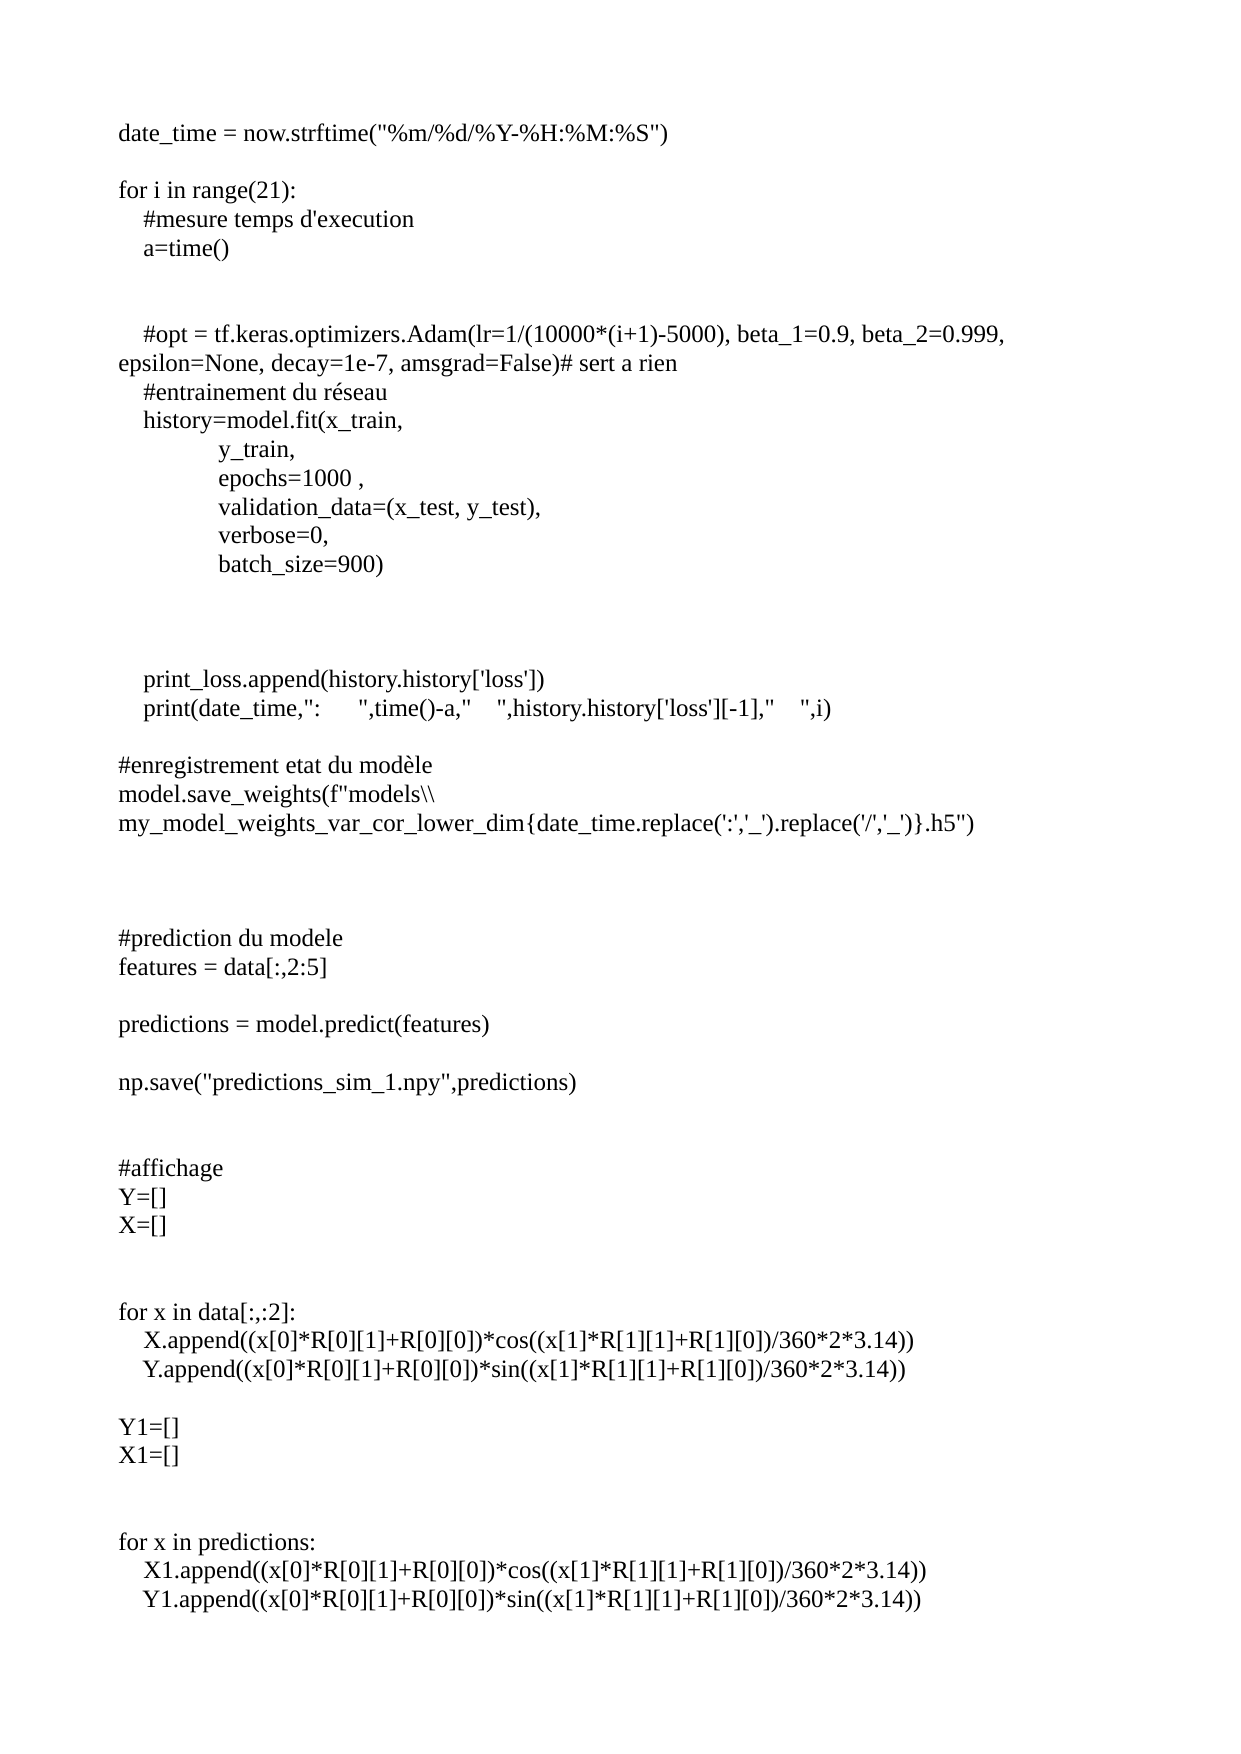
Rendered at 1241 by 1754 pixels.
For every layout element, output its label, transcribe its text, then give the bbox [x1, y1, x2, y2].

text #opt = tf.keras.optimizers.Adam(lr=1/(10000*(i+1)-5000), beta_1=0.9, beta_2=0.999, epsilon=None, decay=1e-7, amsgrad=False)# sert a rien [118, 319, 1122, 377]
text date_time = now.strftime("%m/%d/%Y-%H:%M:%S") [118, 118, 1122, 147]
text model.save_weights(f"models\\my_model_weights_var_cor_lower_dim{date_time.replace(':','_').replace('/','_')}.h5") [118, 779, 1122, 837]
text print_loss.append(history.history['loss']) [118, 664, 1122, 693]
text #mesure temps d'execution [118, 204, 1122, 233]
text predictions = model.predict(features) [118, 1009, 1122, 1038]
text for x in predictions: [118, 1527, 1122, 1556]
text Y=[] [118, 1182, 1122, 1211]
text for i in range(21): [118, 176, 1122, 204]
text #entrainement du réseau [118, 377, 1122, 406]
text X1=[] [118, 1441, 1122, 1469]
text batch_size=900) [118, 549, 1122, 578]
text np.save("predictions_sim_1.npy",predictions) [118, 1067, 1122, 1096]
text Y1=[] [118, 1412, 1122, 1441]
text #prediction du modele [118, 923, 1122, 952]
text y_train, [118, 434, 1122, 463]
text epochs=1000 , [118, 463, 1122, 492]
text history=model.fit(x_train, [118, 406, 1122, 434]
text X=[] [118, 1211, 1122, 1239]
text for x in data[:,:2]: [118, 1297, 1122, 1326]
text #affichage [118, 1153, 1122, 1182]
text X1.append((x[0]*R[0][1]+R[0][0])*cos((x[1]*R[1][1]+R[1][0])/360*2*3.14)) [118, 1556, 1122, 1584]
text #enregistrement etat du modèle [118, 751, 1122, 779]
text a=time() [118, 233, 1122, 262]
text verbose=0, [118, 521, 1122, 549]
text Y1.append((x[0]*R[0][1]+R[0][0])*sin((x[1]*R[1][1]+R[1][0])/360*2*3.14)) [118, 1584, 1122, 1613]
text X.append((x[0]*R[0][1]+R[0][0])*cos((x[1]*R[1][1]+R[1][0])/360*2*3.14)) [118, 1326, 1122, 1354]
text validation_data=(x_test, y_test), [118, 492, 1122, 521]
text features = data[:,2:5] [118, 952, 1122, 981]
text Y.append((x[0]*R[0][1]+R[0][0])*sin((x[1]*R[1][1]+R[1][0])/360*2*3.14)) [118, 1354, 1122, 1383]
text print(date_time,": ",time()-a," ",history.history['loss'][-1]," ",i) [118, 693, 1122, 722]
